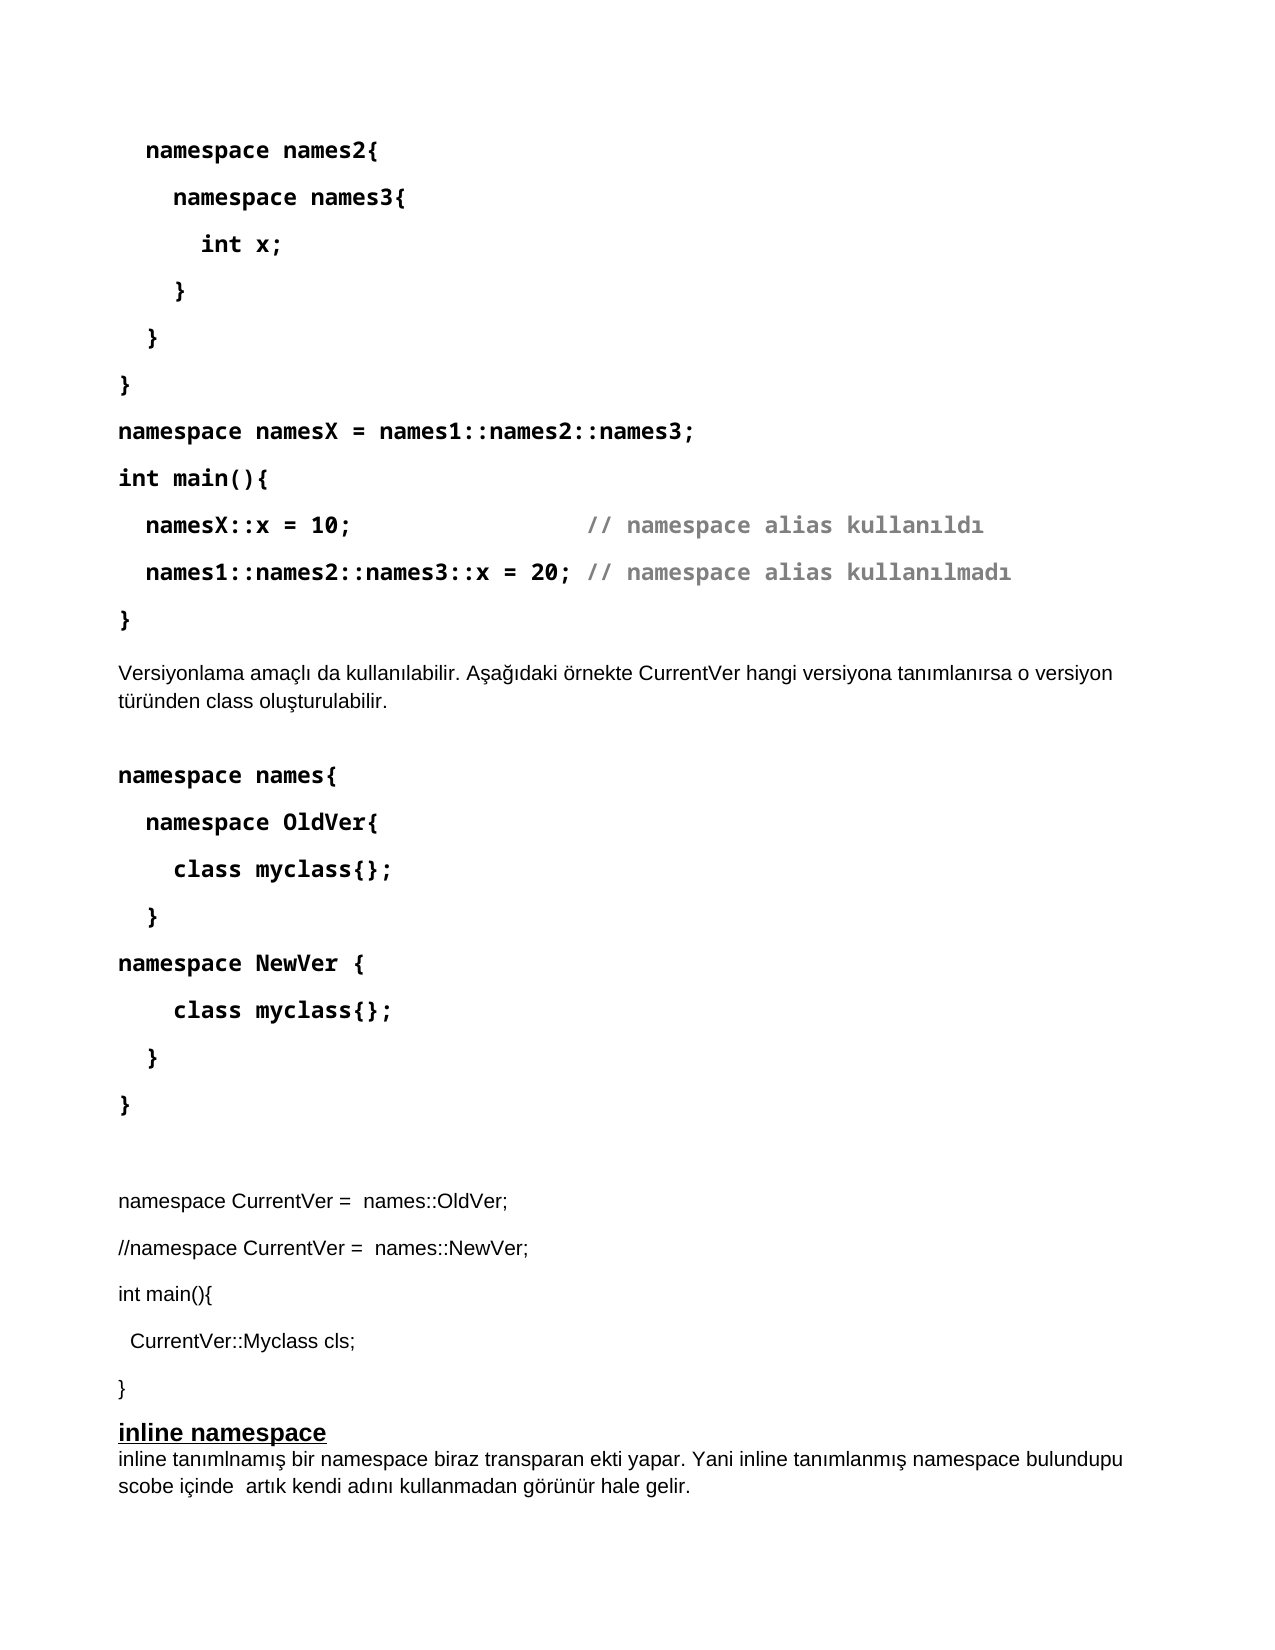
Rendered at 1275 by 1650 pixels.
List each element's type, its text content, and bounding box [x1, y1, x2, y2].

text } [118, 587, 1157, 634]
text namespace OldVer{ [118, 791, 1157, 837]
text namespace names3{ [118, 165, 1157, 212]
text } [118, 1025, 1157, 1072]
text namespace names2{ [118, 118, 1157, 165]
text } [118, 259, 1157, 306]
text } [118, 306, 1157, 352]
text int main(){ [118, 1259, 1157, 1306]
text CurrentVer::Myclass cls; [118, 1306, 1157, 1353]
text class myclass{}; [118, 837, 1157, 884]
text names1::names2::names3::x = 20; // namespace alias kullanılmadı [118, 540, 1157, 587]
text namespace CurrentVer = names::OldVer; [118, 1166, 1157, 1212]
text namesX::x = 10; // namespace alias kullanıldı [118, 493, 1157, 540]
text } [118, 1072, 1157, 1119]
text int x; [118, 212, 1157, 259]
text namespace names{ [118, 744, 1157, 791]
text //namespace CurrentVer = names::NewVer; [118, 1212, 1157, 1259]
text } [118, 884, 1157, 931]
text } [118, 1353, 1157, 1400]
text namespace NewVer { [118, 931, 1157, 978]
text class myclass{}; [118, 978, 1157, 1025]
text int main(){ [118, 446, 1157, 493]
text } [118, 352, 1157, 399]
text Versiyonlama amaçlı da kullanılabilir. Aşağıdaki örnekte CurrentVer hangi versiyona tanımlanırsa o versiyon [118, 661, 1157, 685]
text namespace namesX = names1::names2::names3; [118, 399, 1157, 446]
text inline namespace [118, 1400, 1157, 1447]
text inline tanımlnamış bir namespace biraz transparan ekti yapar. Yani inline tanımlanmış namespace bulundupu [118, 1447, 1157, 1471]
text scobe içinde artık kendi adını kullanmadan görünür hale gelir. [118, 1474, 1157, 1498]
text türünden class oluşturulabilir. [118, 689, 1157, 713]
